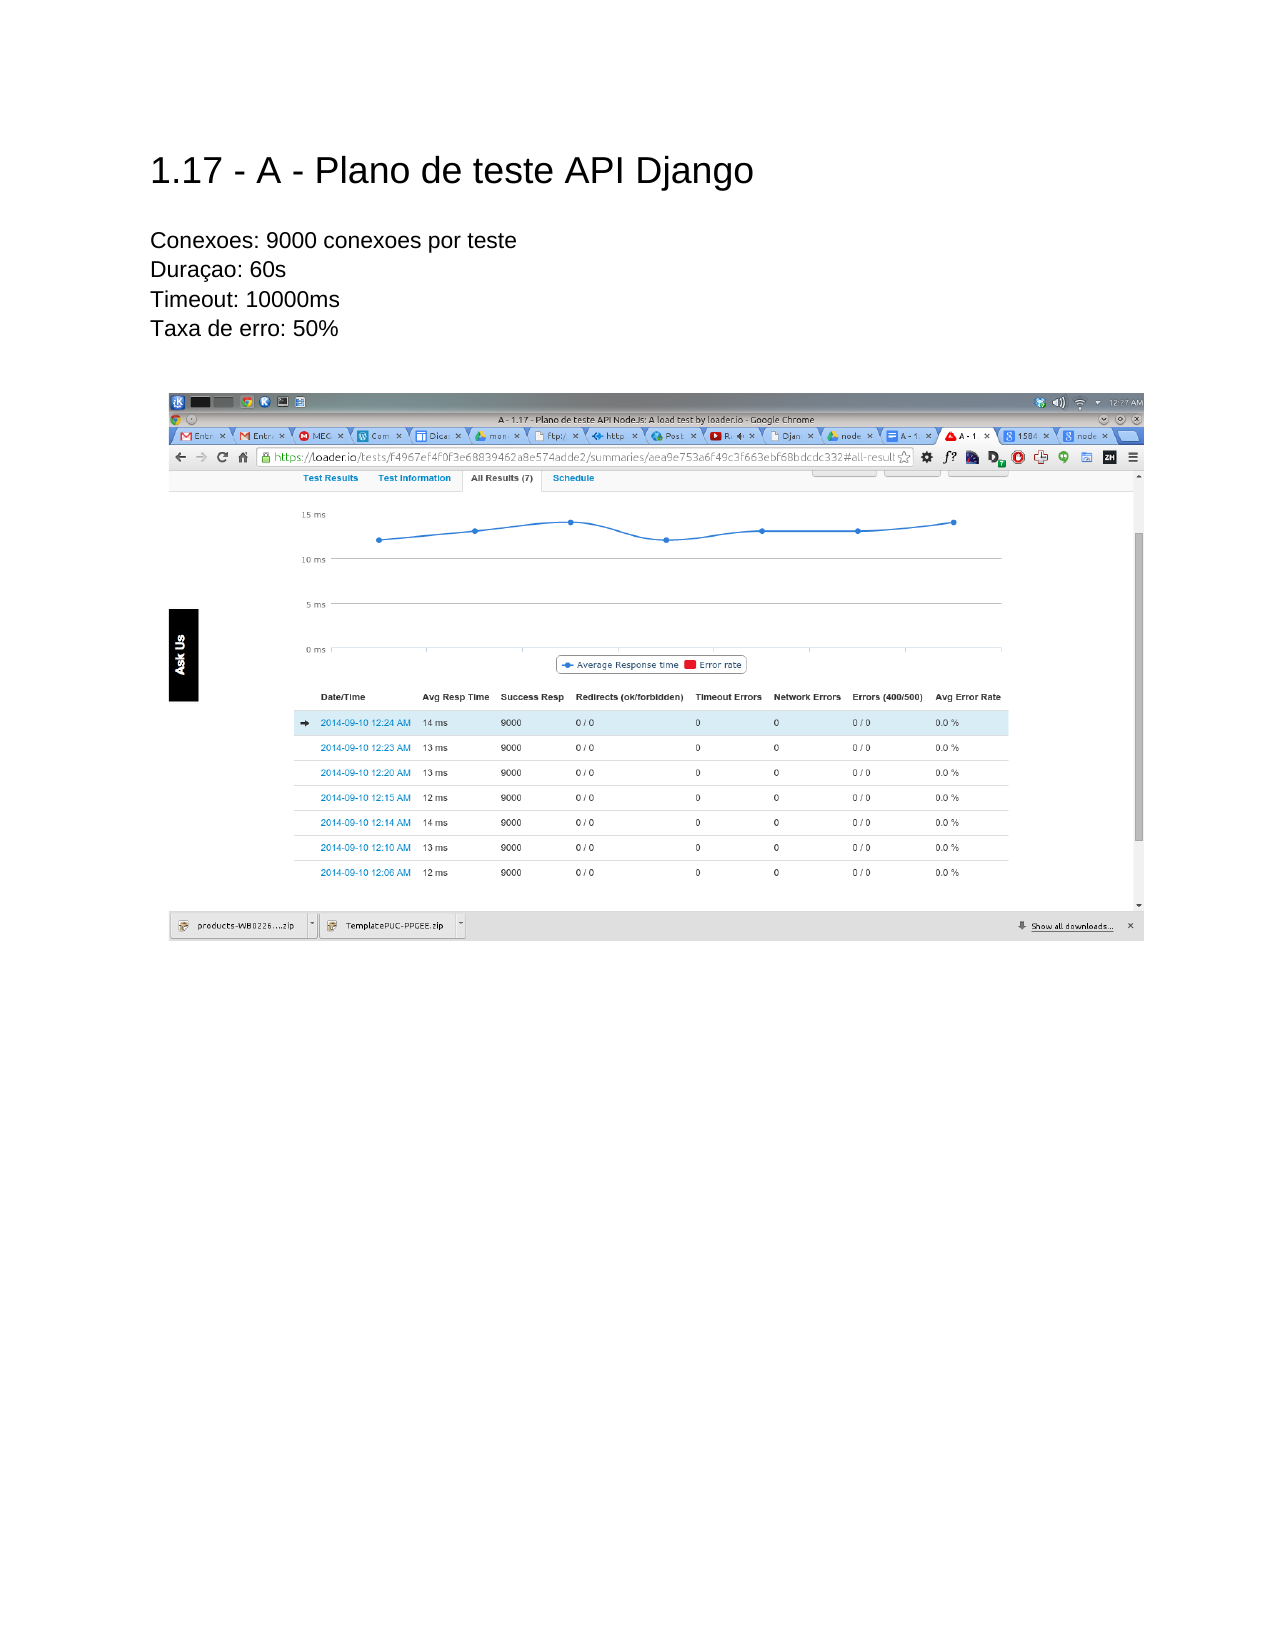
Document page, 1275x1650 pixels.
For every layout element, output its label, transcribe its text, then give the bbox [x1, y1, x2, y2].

text Conexoes: 9000 conexoes por teste [150, 227, 1125, 253]
text Taxa de erro: 50% [150, 316, 1125, 341]
picture [168, 393, 1144, 941]
text Duraçao: 60s [150, 257, 1125, 282]
text Timeout: 10000ms [150, 286, 1125, 312]
text 1.17 - A - Plano de teste API Django [150, 150, 1125, 192]
